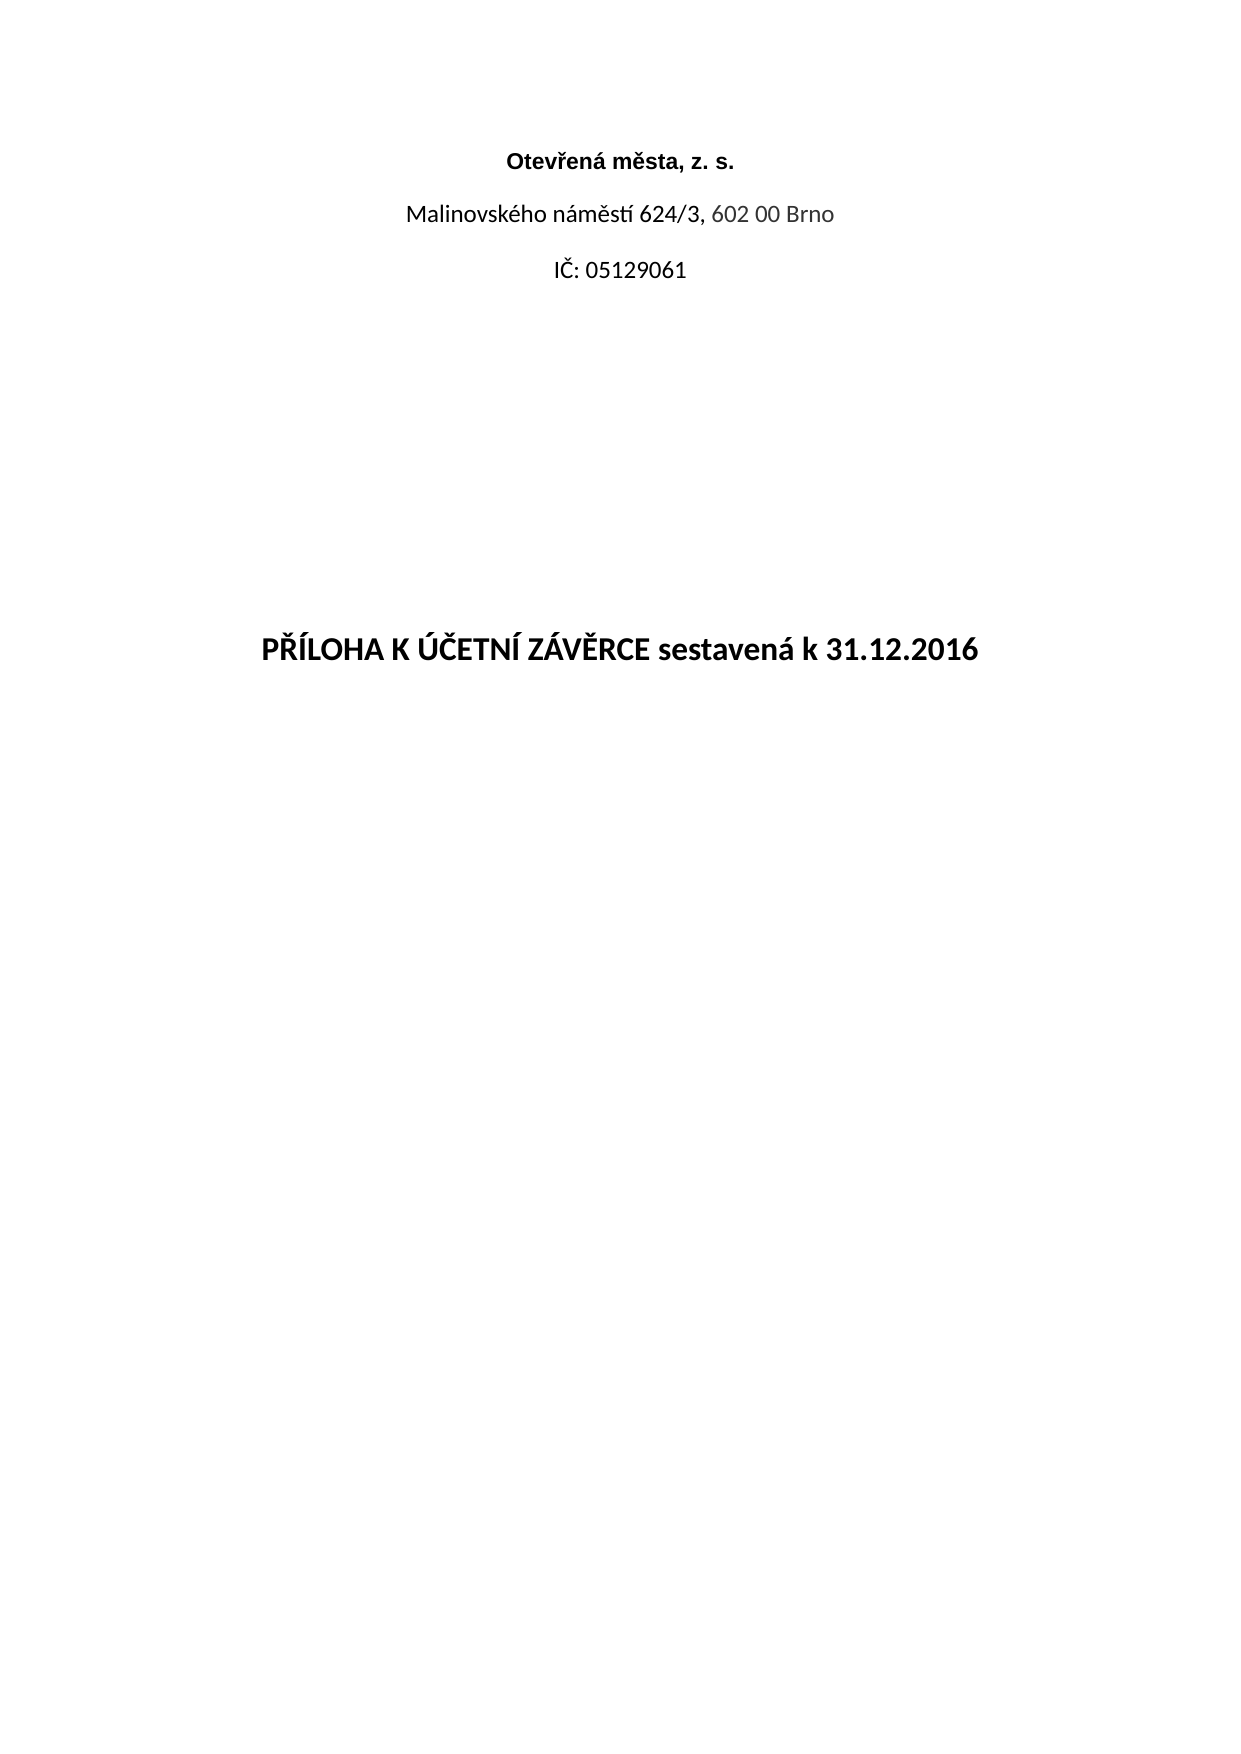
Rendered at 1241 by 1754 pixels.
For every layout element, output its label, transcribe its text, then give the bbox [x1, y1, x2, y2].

text IČ: 05129061 [148, 254, 1093, 285]
text Malinovského náměstí 624/3, 602 00 Brno [148, 199, 1093, 229]
text Otevřená města, z. s. [148, 148, 1093, 174]
text PŘÍLOHA K ÚČETNÍ ZÁVĚRCE sestavená k 31.12.2016 [148, 628, 1093, 669]
